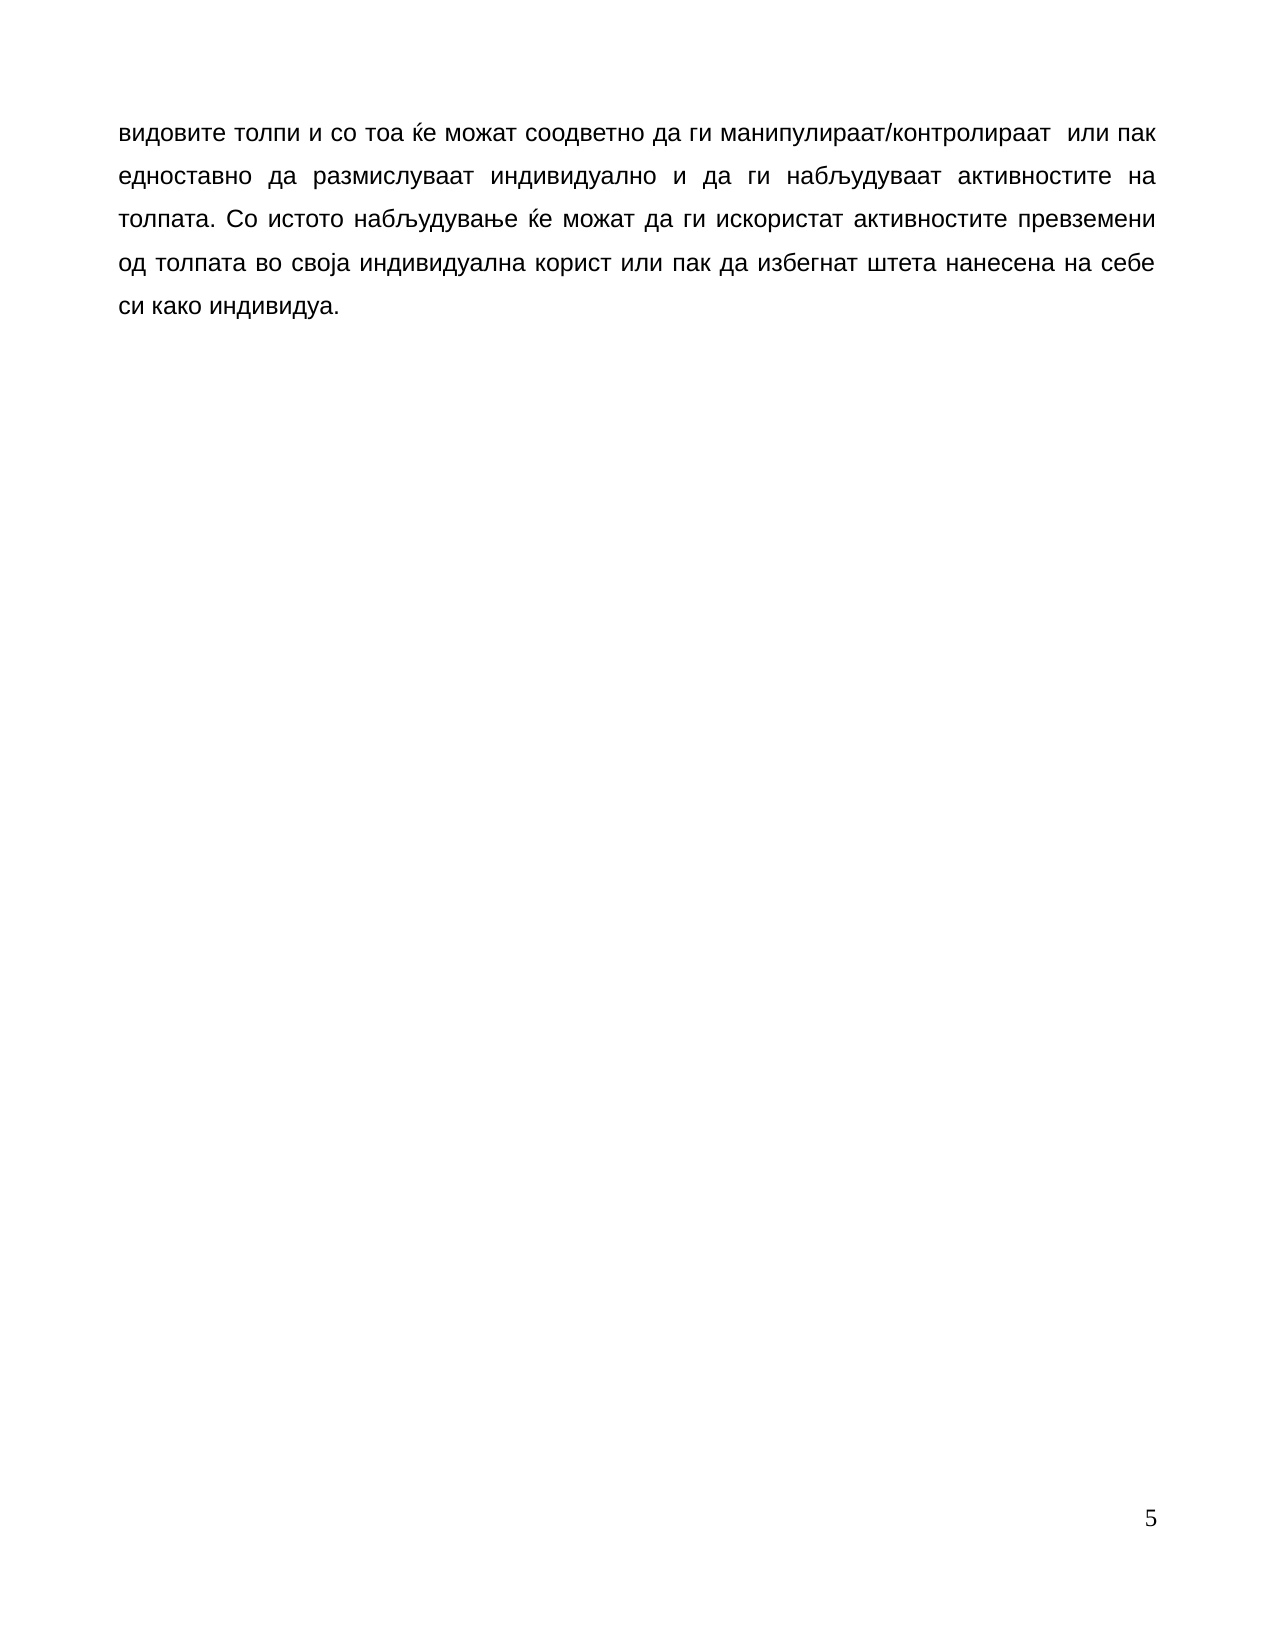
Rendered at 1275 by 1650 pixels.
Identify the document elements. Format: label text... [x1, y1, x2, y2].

text видовите толпи и со тоа ќе можат соодветно да ги манипулираат/контролираат или пак едноставно да размислуваат индивидуално и да ги набљудуваат активностите на толпата. Со истото набљудување ќе можат да ги искористат активностите превземени од толпата во своја индивидуална корист или пак да избегнат штета нанесена на себе си како индивидуа. [118, 118, 1157, 319]
